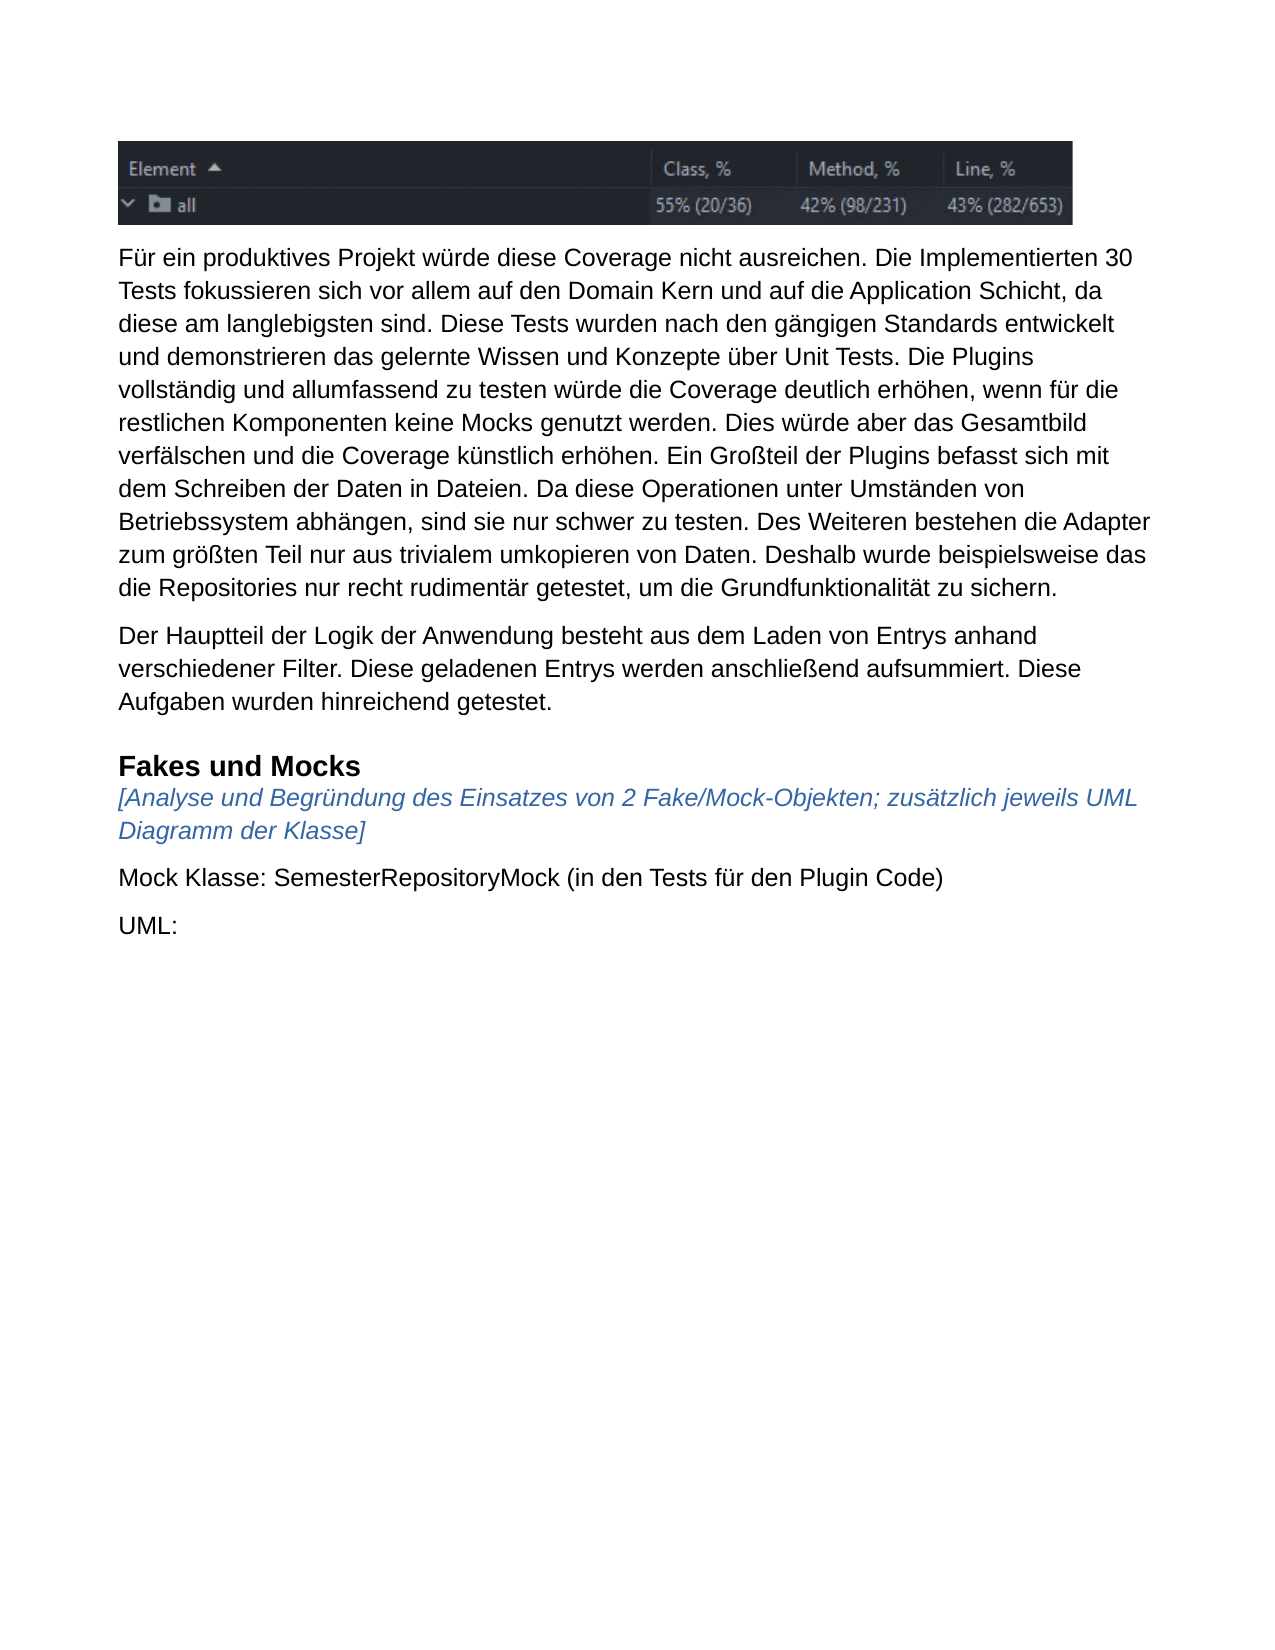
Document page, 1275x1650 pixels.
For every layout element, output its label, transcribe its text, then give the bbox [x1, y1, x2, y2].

text Der Hauptteil der Logik der Anwendung besteht aus dem Laden von Entrys anhand verschiedener Filter. Diese geladenen Entrys werden anschließend aufsummiert. Diese Aufgaben wurden hinreichend getestet. [118, 621, 1157, 716]
text Mock Klasse: SemesterRepositoryMock (in den Tests für den Plugin Code) [118, 863, 1157, 892]
subtitle Fakes und Mocks [118, 749, 1157, 783]
text [Analyse und Begründung des Einsatzes von 2 Fake/Mock-Objekten; zusätzlich jeweils UML Diagramm der Klasse] [118, 783, 1157, 844]
text UML: [118, 911, 1157, 940]
text Für ein produktives Projekt würde diese Coverage nicht ausreichen. Die Implementierten 30 Tests fokussieren sich vor allem auf den Domain Kern und auf die Application Schicht, da diese am langlebigsten sind. Diese Tests wurden nach den gängigen Standards entwickelt und demonstrieren das gelernte Wissen und Konzepte über Unit Tests. Die Plugins vollständig und allumfassend zu testen würde die Coverage deutlich erhöhen, wenn für die restlichen Komponenten keine Mocks genutzt werden. Dies würde aber das Gesamtbild verfälschen und die Coverage künstlich erhöhen. Ein Großteil der Plugins befasst sich mit dem Schreiben der Daten in Dateien. Da diese Operationen unter Umständen von Betriebssystem abhängen, sind sie nur schwer zu testen. Des Weiteren bestehen die Adapter zum größten Teil nur aus trivialem umkopieren von Daten. Deshalb wurde beispielsweise das die Repositories nur recht rudimentär getestet, um die Grundfunktionalität zu sichern. [118, 243, 1157, 602]
